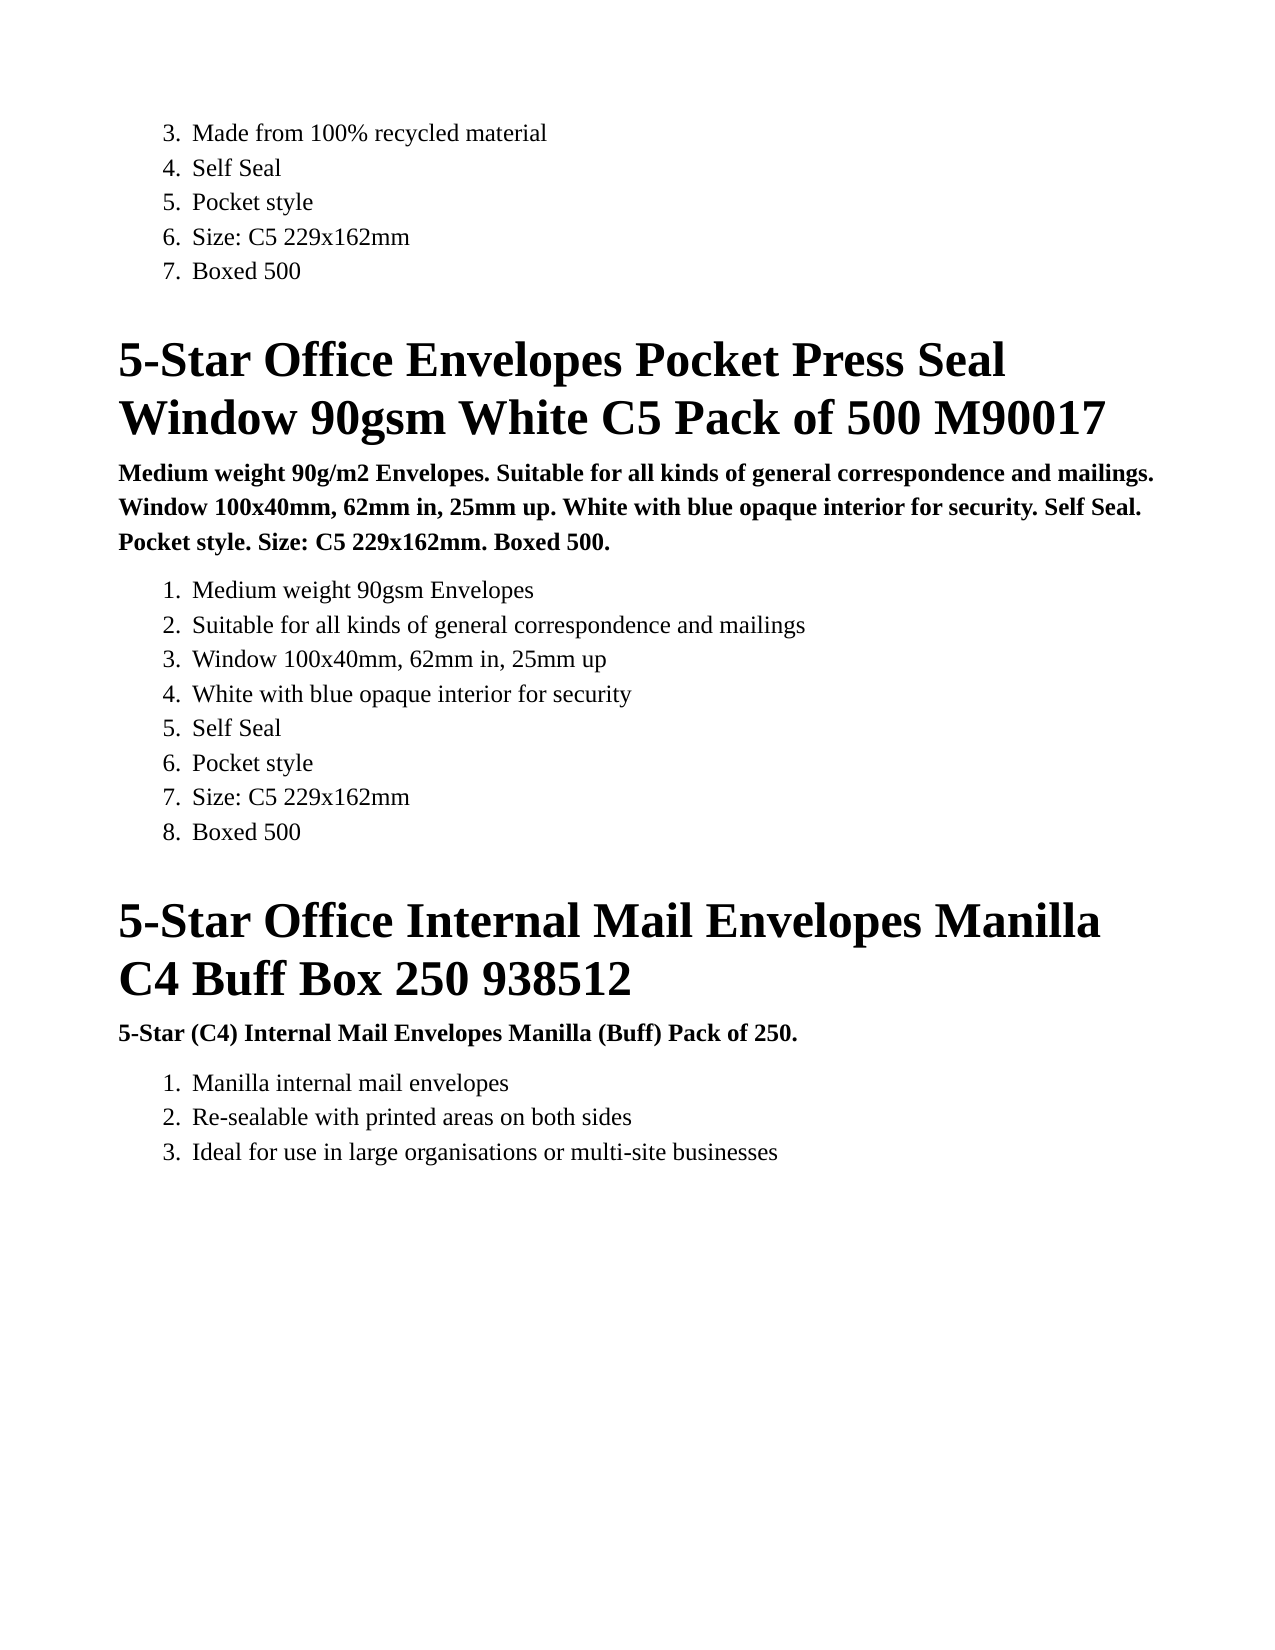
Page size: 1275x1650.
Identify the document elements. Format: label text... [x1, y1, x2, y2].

list Medium weight 90gsm Envelopes [162, 576, 1157, 604]
list Self Seal [162, 713, 1157, 742]
list Re-sealable with printed areas on both sides [162, 1102, 1157, 1131]
subtitle 5-Star Office Internal Mail Envelopes Manilla C4 Buff Box 250 938512 [118, 891, 1157, 1006]
list Window 100x40mm, 62mm in, 25mm up [162, 644, 1157, 673]
list Suitable for all kinds of general correspondence and mailings [162, 610, 1157, 639]
text Medium weight 90g/m2 Envelopes. Suitable for all kinds of general correspondence and mailings. Window 100x40mm, 62mm in, 25mm up. White with blue opaque interior for security. Self Seal. Pocket style. Size: C5 229x162mm. Boxed 500. [118, 458, 1157, 555]
list Manilla internal mail envelopes [162, 1068, 1157, 1096]
list Boxed 500 [162, 817, 1157, 846]
subtitle 5-Star Office Envelopes Pocket Press Seal Window 90gsm White C5 Pack of 500 M90017 [118, 330, 1157, 445]
list Boxed 500 [162, 256, 1157, 285]
list Self Seal [162, 153, 1157, 181]
list Size: C5 229x162mm [162, 782, 1157, 811]
list Pocket style [162, 748, 1157, 777]
list Pocket style [162, 187, 1157, 216]
list Made from 100% recycled material [162, 118, 1157, 147]
list White with blue opaque interior for security [162, 679, 1157, 708]
text 5-Star (C4) Internal Mail Envelopes Manilla (Buff) Pack of 250. [118, 1018, 1157, 1047]
list Size: C5 229x162mm [162, 222, 1157, 250]
list Ideal for use in large organisations or multi-site businesses [162, 1137, 1157, 1165]
